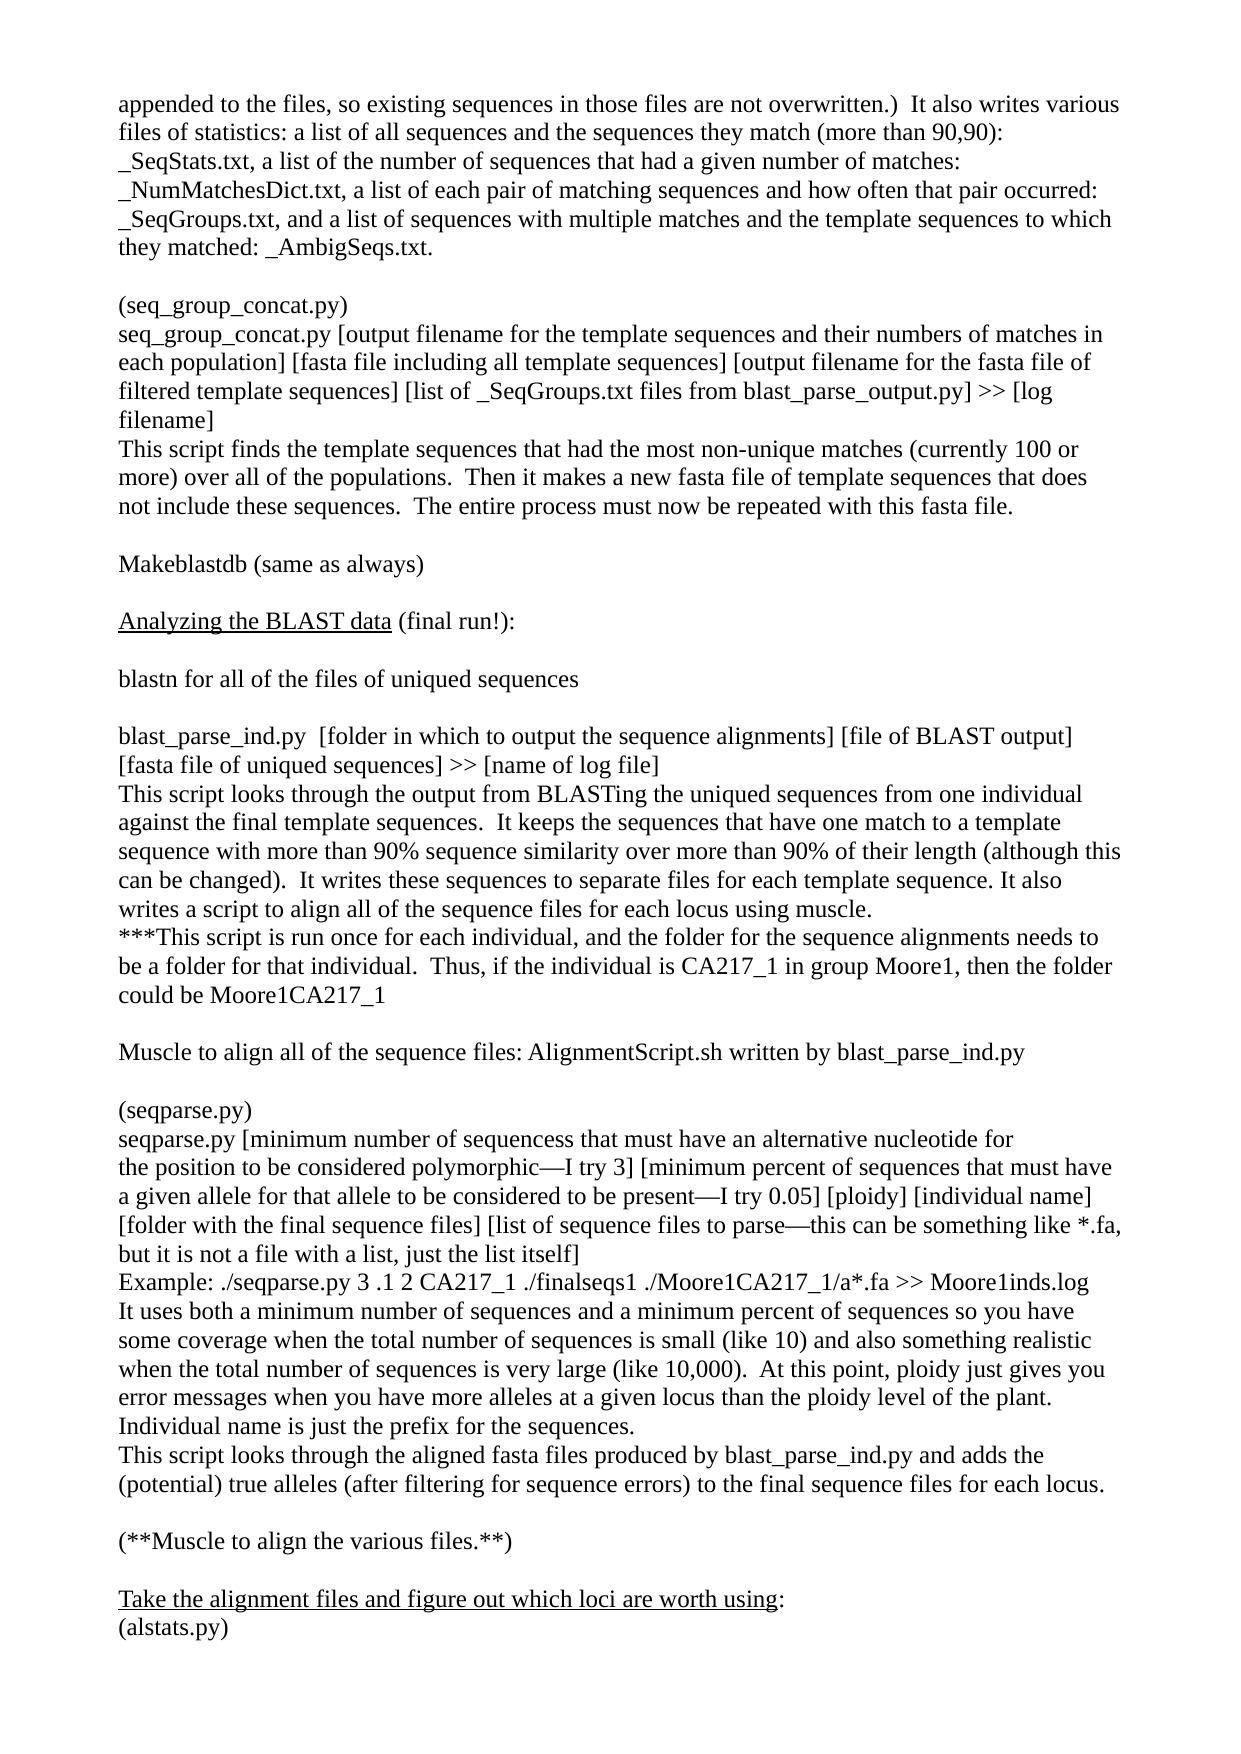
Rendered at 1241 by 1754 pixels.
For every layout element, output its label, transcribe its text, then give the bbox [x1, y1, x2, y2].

text It uses both a minimum number of sequences and a minimum percent of sequences so you have some coverage when the total number of sequences is small (like 10) and also something realistic when the total number of sequences is very large (like 10,000). At this point, ploidy just gives you error messages when you have more alleles at a given locus than the ploidy level of the plant. Individual name is just the prefix for the sequences. [118, 1296, 1122, 1440]
text a given allele for that allele to be considered to be present—I try 0.05] [ploidy] [individual name] [118, 1181, 1122, 1210]
text seq_group_concat.py [output filename for the template sequences and their numbers of matches in each population] [fasta file including all template sequences] [output filename for the fasta file of filtered template sequences] [list of _SeqGroups.txt files from blast_parse_output.py] >> [log filename] [118, 319, 1122, 434]
text blast_parse_ind.py [folder in which to output the sequence alignments] [file of BLAST output] [fasta file of uniqued sequences] >> [name of log file] [118, 721, 1122, 779]
text appended to the files, so existing sequences in those files are not overwritten.) It also writes various files of statistics: a list of all sequences and the sequences they match (more than 90,90): _SeqStats.txt, a list of the number of sequences that had a given number of matches: _NumMatchesDict.txt, a list of each pair of matching sequences and how often that pair occurred: _SeqGroups.txt, and a list of sequences with multiple matches and the template sequences to which they matched: _AmbigSeqs.txt. [118, 89, 1122, 261]
text Muscle to align all of the sequence files: AlignmentScript.sh written by blast_parse_ind.py [118, 1037, 1122, 1066]
text Example: ./seqparse.py 3 .1 2 CA217_1 ./finalseqs1 ./Moore1CA217_1/a*.fa >> Moore1inds.log [118, 1267, 1122, 1296]
text ***This script is run once for each individual, and the folder for the sequence alignments needs to be a folder for that individual. Thus, if the individual is CA217_1 in group Moore1, then the folder could be Moore1CA217_1 [118, 922, 1122, 1009]
text the position to be considered polymorphic—I try 3] [minimum percent of sequences that must have [118, 1152, 1122, 1181]
text Makeblastdb (same as always) [118, 549, 1122, 577]
text This script looks through the aligned fasta files produced by blast_parse_ind.py and adds the (potential) true alleles (after filtering for sequence errors) to the final sequence files for each locus. [118, 1440, 1122, 1497]
text Analyzing the BLAST data (final run!): [118, 606, 1122, 635]
text (seq_group_concat.py) [118, 290, 1122, 319]
text [folder with the final sequence files] [list of sequence files to parse—this can be something like *.fa, but it is not a file with a list, just the list itself] [118, 1210, 1122, 1267]
text (**Muscle to align the various files.**) [118, 1526, 1122, 1555]
text (alstats.py) [118, 1612, 1122, 1641]
text (seqparse.py) [118, 1095, 1122, 1124]
text seqparse.py [minimum number of sequencess that must have an alternative nucleotide for [118, 1124, 1122, 1152]
text This script finds the template sequences that had the most non-unique matches (currently 100 or more) over all of the populations. Then it makes a new fasta file of template sequences that does not include these sequences. The entire process must now be repeated with this fasta file. [118, 434, 1122, 520]
text blastn for all of the files of uniqued sequences [118, 664, 1122, 692]
text This script looks through the output from BLASTing the uniqued sequences from one individual against the final template sequences. It keeps the sequences that have one match to a template sequence with more than 90% sequence similarity over more than 90% of their length (although this can be changed). It writes these sequences to separate files for each template sequence. It also writes a script to align all of the sequence files for each locus using muscle. [118, 779, 1122, 922]
text Take the alignment files and figure out which loci are worth using: [118, 1584, 1122, 1612]
